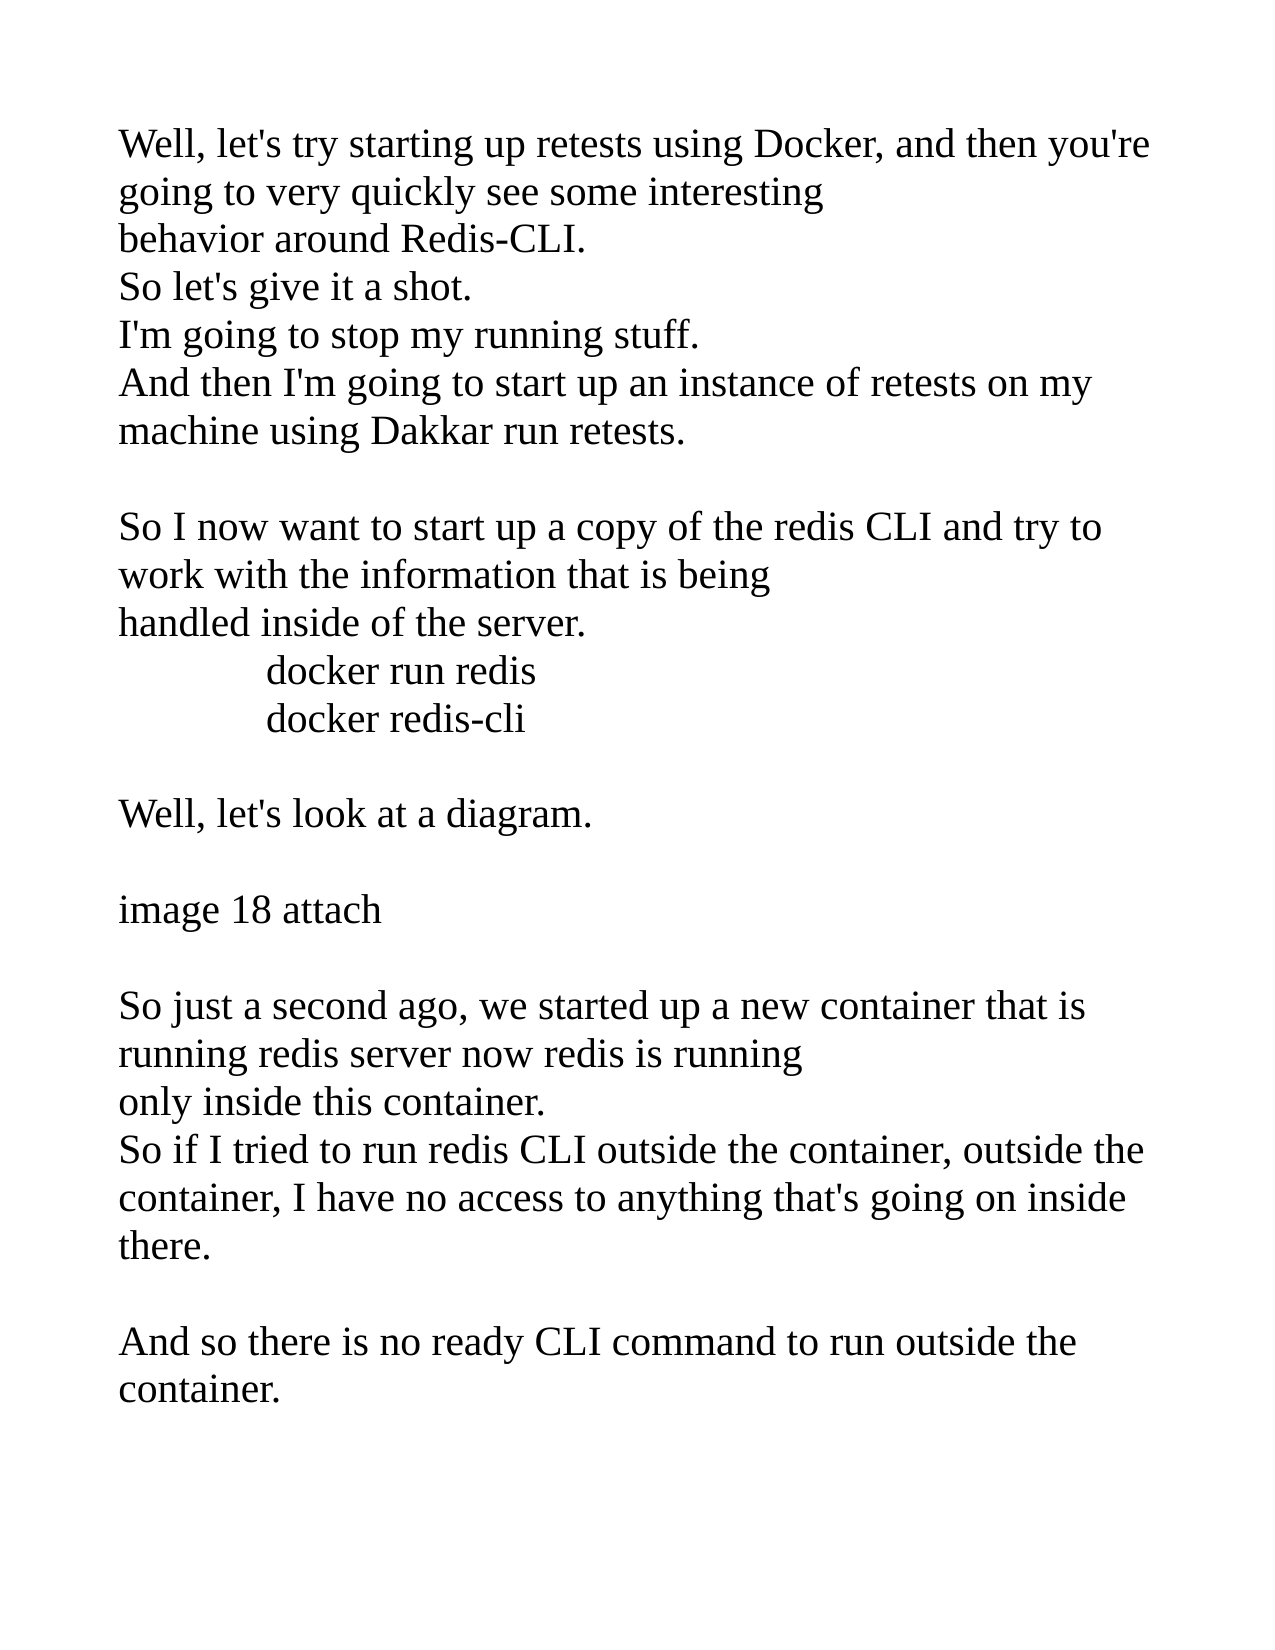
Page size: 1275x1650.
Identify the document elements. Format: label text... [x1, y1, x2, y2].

text docker run redis [118, 645, 1157, 693]
text So just a second ago, we started up a new container that is running redis server now redis is running [118, 981, 1157, 1076]
text only inside this container. [118, 1076, 1157, 1124]
text And then I'm going to start up an instance of retests on my machine using Dakkar run retests. [118, 358, 1157, 453]
text Well, let's try starting up retests using Docker, and then you're going to very quickly see some interesting [118, 118, 1157, 214]
text So I now want to start up a copy of the redis CLI and try to work with the information that is being [118, 501, 1157, 597]
text handled inside of the server. [118, 597, 1157, 645]
text And so there is no ready CLI command to run outside the container. [118, 1316, 1157, 1412]
text So if I tried to run redis CLI outside the container, outside the container, I have no access to anything that's going on inside there. [118, 1124, 1157, 1268]
text behavior around Redis-CLI. [118, 214, 1157, 262]
text Well, let's look at a diagram. [118, 789, 1157, 837]
text image 18 attach [118, 885, 1157, 933]
text docker redis-cli [118, 693, 1157, 741]
text I'm going to stop my running stuff. [118, 310, 1157, 358]
text So let's give it a shot. [118, 262, 1157, 310]
